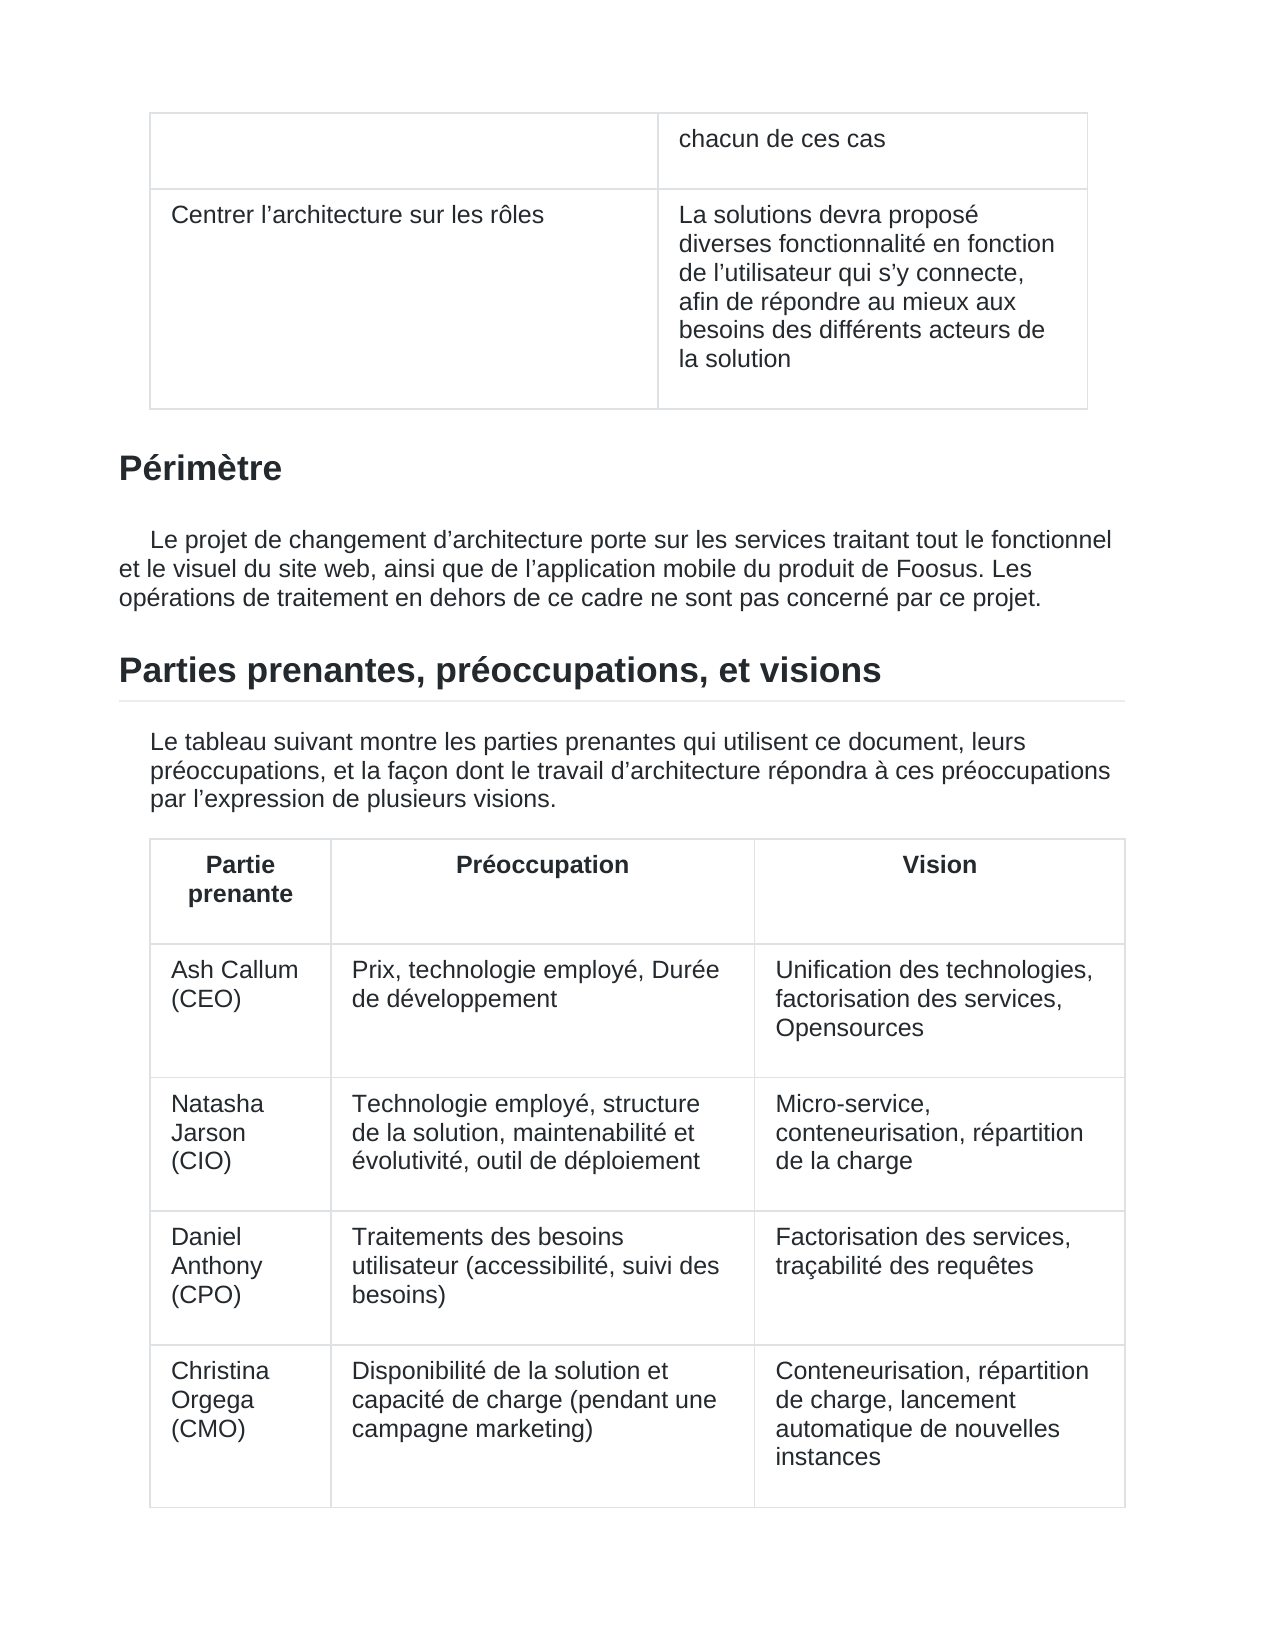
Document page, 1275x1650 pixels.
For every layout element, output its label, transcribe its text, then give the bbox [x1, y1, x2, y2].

table_cell Technologie employé, structure de la solution, maintenabilité et évolutivité, outil de déploiement [332, 1078, 754, 1210]
text Le tableau suivant montre les parties prenantes qui utilisent ce document, leurs préoccupations, et la façon dont le travail d’architecture répondra à ces préoccupations par l’expression de plusieurs visions. [150, 727, 1125, 813]
table_cell Micro-service, conteneurisation, répartition de la charge [755, 1078, 1124, 1210]
table_header Vision [755, 840, 1124, 943]
table_cell Ash Callum (CEO) [151, 945, 330, 1077]
table_cell Conteneurisation, répartition de charge, lancement automatique de nouvelles instances [755, 1346, 1124, 1506]
table_cell [151, 114, 657, 188]
text Le projet de changement d’architecture porte sur les services traitant tout le fonctionnel et le visuel du site web, ainsi que de l’application mobile du produit de Foosus. Les opérations de traitement en dehors de ce cadre ne sont pas concerné par ce projet. [119, 526, 1125, 612]
table_cell La solutions devra proposé diverses fonctionnalité en fonction de l’utilisateur qui s’y connecte, afin de répondre au mieux aux besoins des différents acteurs de la solution [659, 190, 1087, 408]
table_cell chacun de ces cas [659, 114, 1087, 188]
table_cell Centrer l’architecture sur les rôles [151, 190, 657, 408]
table_cell Factorisation des services, traçabilité des requêtes [755, 1212, 1124, 1344]
table_cell Natasha Jarson (CIO) [151, 1078, 330, 1210]
subtitle Périmètre [119, 447, 1125, 488]
subtitle Parties prenantes, préoccupations, et visions [119, 649, 1125, 700]
table_header Préoccupation [332, 840, 754, 943]
table_cell Christina Orgega (CMO) [151, 1346, 330, 1506]
table_cell Traitements des besoins utilisateur (accessibilité, suivi des besoins) [332, 1212, 754, 1344]
table_header Partie prenante [151, 840, 330, 943]
table_cell Disponibilité de la solution et capacité de charge (pendant une campagne marketing) [332, 1346, 754, 1506]
table_cell Daniel Anthony (CPO) [151, 1212, 330, 1344]
table_cell Unification des technologies, factorisation des services, Opensources [755, 945, 1124, 1077]
table_cell Prix, technologie employé, Durée de développement [332, 945, 754, 1077]
